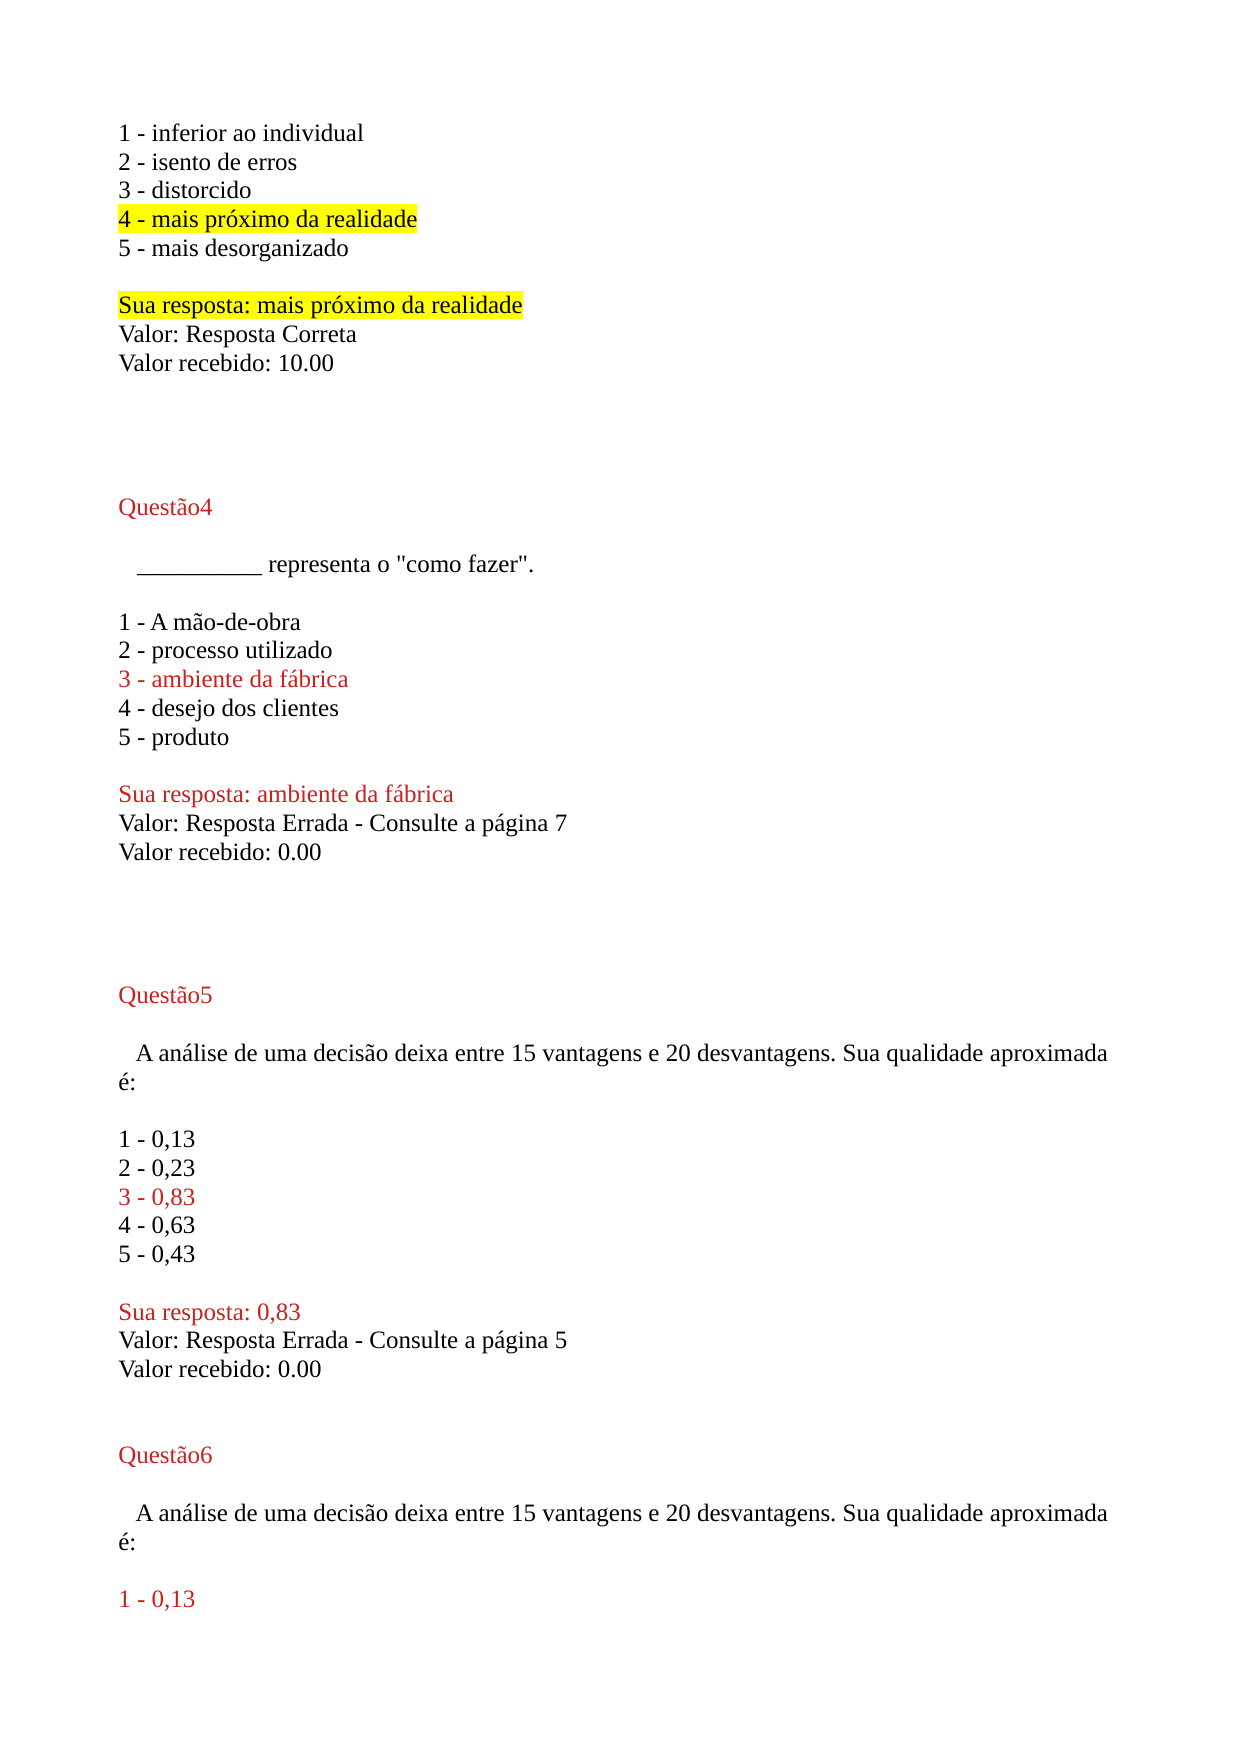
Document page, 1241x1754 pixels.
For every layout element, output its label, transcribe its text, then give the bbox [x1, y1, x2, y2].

text 5 - 0,43 [118, 1239, 1122, 1268]
text __________ representa o "como fazer". [118, 549, 1122, 578]
text 3 - 0,83 [118, 1182, 1122, 1211]
text A análise de uma decisão deixa entre 15 vantagens e 20 desvantagens. Sua qualidade aproximada é: [118, 1038, 1122, 1096]
text 4 - desejo dos clientes [118, 693, 1122, 722]
text Valor recebido: 0.00 [118, 837, 1122, 866]
text 3 - distorcido [118, 176, 1122, 204]
text 2 - processo utilizado [118, 636, 1122, 664]
text Questão6 [118, 1441, 1122, 1469]
text Valor recebido: 10.00 [118, 348, 1122, 377]
text Valor recebido: 0.00 [118, 1354, 1122, 1383]
text Questão5 [118, 981, 1122, 1009]
text 2 - isento de erros [118, 147, 1122, 176]
text Sua resposta: mais próximo da realidade [118, 291, 1122, 319]
text Questão4 [118, 492, 1122, 521]
text A análise de uma decisão deixa entre 15 vantagens e 20 desvantagens. Sua qualidade aproximada é: [118, 1498, 1122, 1556]
text 4 - mais próximo da realidade [118, 204, 1122, 233]
text Sua resposta: ambiente da fábrica [118, 779, 1122, 808]
text 5 - produto [118, 722, 1122, 751]
text 1 - 0,13 [118, 1584, 1122, 1613]
text 3 - ambiente da fábrica [118, 664, 1122, 693]
text Valor: Resposta Correta [118, 319, 1122, 348]
text 1 - A mão-de-obra [118, 607, 1122, 636]
text 5 - mais desorganizado [118, 233, 1122, 262]
text Valor: Resposta Errada - Consulte a página 7 [118, 808, 1122, 837]
text Valor: Resposta Errada - Consulte a página 5 [118, 1326, 1122, 1354]
text 1 - 0,13 [118, 1124, 1122, 1153]
text 4 - 0,63 [118, 1211, 1122, 1239]
text 1 - inferior ao individual [118, 118, 1122, 147]
text Sua resposta: 0,83 [118, 1297, 1122, 1326]
text 2 - 0,23 [118, 1153, 1122, 1182]
